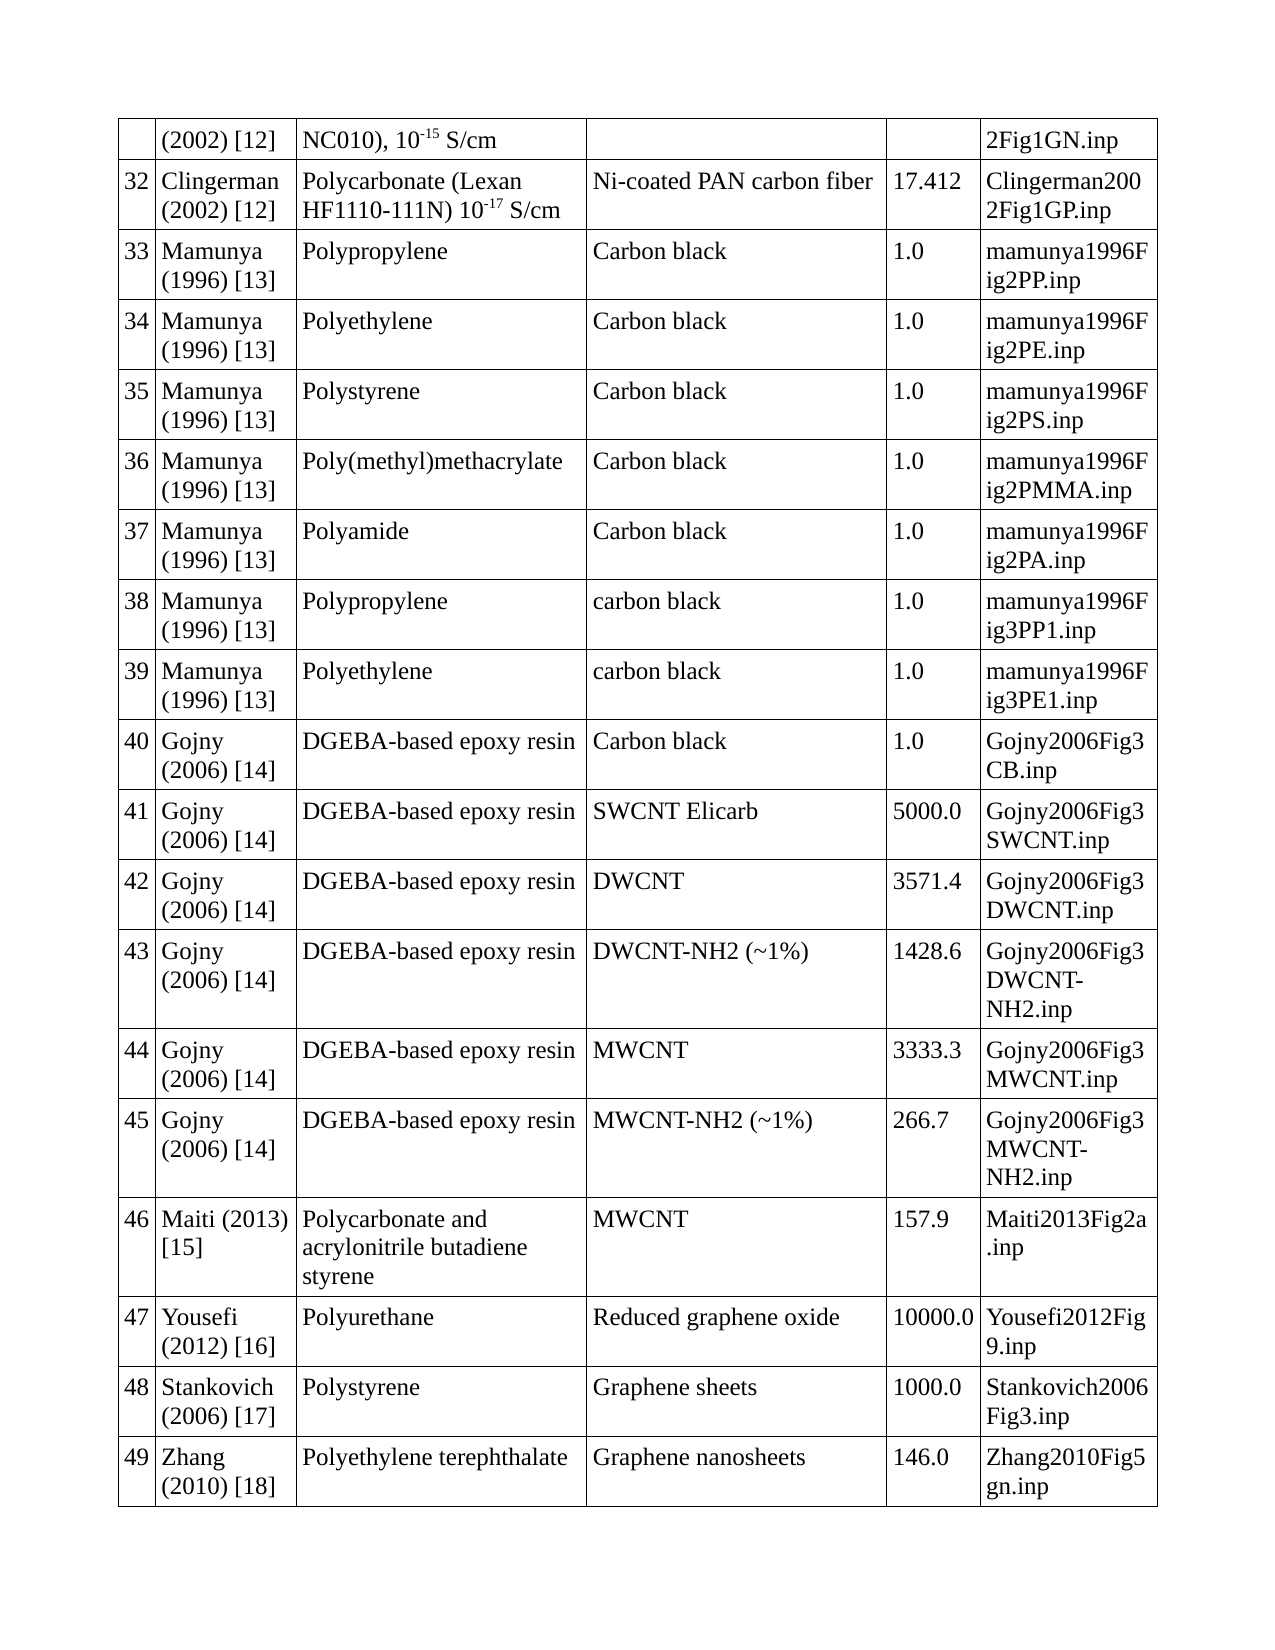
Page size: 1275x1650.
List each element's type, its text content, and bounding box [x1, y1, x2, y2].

table_cell 35 [119, 370, 155, 439]
table_cell 42 [119, 860, 155, 929]
table_cell DGEBA-based epoxy resin [297, 930, 586, 1028]
table_cell 44 [119, 1029, 155, 1098]
table_cell 1.0 [887, 580, 980, 649]
table_cell 34 [119, 300, 155, 369]
table_cell 1.0 [887, 370, 980, 439]
table_cell 10000.0 [887, 1297, 980, 1366]
table_cell [887, 119, 980, 159]
table_cell MWCNT-NH2 (~1%) [587, 1099, 886, 1197]
table_cell Carbon black [587, 370, 886, 439]
table_cell 1428.6 [887, 930, 980, 1028]
table_cell Polystyrene [297, 1367, 586, 1436]
table_cell Gojny (2006) [14] [156, 1099, 296, 1197]
table_cell Yousefi2012Fig9.inp [981, 1297, 1157, 1366]
table_cell Polycarbonate (Lexan HF1110-111N) 10-17 S/cm [297, 160, 586, 229]
table_cell 45 [119, 1099, 155, 1197]
table_cell 1.0 [887, 440, 980, 509]
table_cell Carbon black [587, 440, 886, 509]
table_cell Graphene nanosheets [587, 1437, 886, 1506]
table_cell Carbon black [587, 300, 886, 369]
table_cell Mamunya (1996) [13] [156, 230, 296, 299]
table_cell mamunya1996Fig3PP1.inp [981, 580, 1157, 649]
table_cell mamunya1996Fig2PE.inp [981, 300, 1157, 369]
table_cell DWCNT [587, 860, 886, 929]
table_cell 38 [119, 580, 155, 649]
table_cell Ni-coated PAN carbon fiber [587, 160, 886, 229]
table_cell DGEBA-based epoxy resin [297, 860, 586, 929]
table_cell Zhang2010Fig5gn.inp [981, 1437, 1157, 1506]
table_cell Gojny (2006) [14] [156, 1029, 296, 1098]
table_cell Polypropylene [297, 230, 586, 299]
table_cell NC010), 10-15 S/cm [297, 119, 586, 159]
table_cell 157.9 [887, 1198, 980, 1296]
table_cell Gojny2006Fig3MWCNT.inp [981, 1029, 1157, 1098]
table_cell 2Fig1GN.inp [981, 119, 1157, 159]
table_cell Gojny2006Fig3DWCNT-NH2.inp [981, 930, 1157, 1028]
table_cell Carbon black [587, 720, 886, 789]
table_cell 17.412 [887, 160, 980, 229]
table_cell Mamunya (1996) [13] [156, 510, 296, 579]
table_cell Graphene sheets [587, 1367, 886, 1436]
table_cell 1.0 [887, 720, 980, 789]
table_cell 46 [119, 1198, 155, 1296]
table_cell Gojny (2006) [14] [156, 720, 296, 789]
table_cell Polycarbonate and acrylonitrile butadiene styrene [297, 1198, 586, 1296]
table_cell mamunya1996Fig2PP.inp [981, 230, 1157, 299]
table_cell 1.0 [887, 300, 980, 369]
table_cell Mamunya (1996) [13] [156, 370, 296, 439]
table_cell DGEBA-based epoxy resin [297, 1029, 586, 1098]
table_cell Polyethylene [297, 650, 586, 719]
table_cell SWCNT Elicarb [587, 790, 886, 859]
table_cell 266.7 [887, 1099, 980, 1197]
table_cell Stankovich2006Fig3.inp [981, 1367, 1157, 1436]
table_cell Stankovich (2006) [17] [156, 1367, 296, 1436]
table_cell 5000.0 [887, 790, 980, 859]
table_cell Clingerman2002Fig1GP.inp [981, 160, 1157, 229]
table_cell 1000.0 [887, 1367, 980, 1436]
table_cell Yousefi (2012) [16] [156, 1297, 296, 1366]
table_cell Polyethylene [297, 300, 586, 369]
table_cell Poly(methyl)methacrylate [297, 440, 586, 509]
table_cell Gojny2006Fig3DWCNT.inp [981, 860, 1157, 929]
table_cell 33 [119, 230, 155, 299]
table_cell 43 [119, 930, 155, 1028]
table_cell 40 [119, 720, 155, 789]
table_cell Mamunya (1996) [13] [156, 440, 296, 509]
table_cell DWCNT-NH2 (~1%) [587, 930, 886, 1028]
table_cell Polyethylene terephthalate [297, 1437, 586, 1506]
table_cell 1.0 [887, 510, 980, 579]
table_cell 3571.4 [887, 860, 980, 929]
table_cell (2002) [12] [156, 119, 296, 159]
table_cell DGEBA-based epoxy resin [297, 720, 586, 789]
table_cell MWCNT [587, 1029, 886, 1098]
table_cell carbon black [587, 580, 886, 649]
table_cell Polyamide [297, 510, 586, 579]
table_cell 37 [119, 510, 155, 579]
table_cell 48 [119, 1367, 155, 1436]
table_cell Gojny (2006) [14] [156, 860, 296, 929]
table_cell Mamunya (1996) [13] [156, 650, 296, 719]
table_cell Zhang (2010) [18] [156, 1437, 296, 1506]
table_cell Mamunya (1996) [13] [156, 300, 296, 369]
table_cell DGEBA-based epoxy resin [297, 790, 586, 859]
table_cell DGEBA-based epoxy resin [297, 1099, 586, 1197]
table_cell Maiti2013Fig2a.inp [981, 1198, 1157, 1296]
table_cell Maiti (2013) [15] [156, 1198, 296, 1296]
table_cell Reduced graphene oxide [587, 1297, 886, 1366]
table_cell 3333.3 [887, 1029, 980, 1098]
table_cell 47 [119, 1297, 155, 1366]
table_cell mamunya1996Fig3PE1.inp [981, 650, 1157, 719]
table_cell Polyurethane [297, 1297, 586, 1366]
table_cell mamunya1996Fig2PA.inp [981, 510, 1157, 579]
table_cell Gojny2006Fig3CB.inp [981, 720, 1157, 789]
table_cell MWCNT [587, 1198, 886, 1296]
table_cell Gojny (2006) [14] [156, 930, 296, 1028]
table_cell 1.0 [887, 650, 980, 719]
table_cell Carbon black [587, 230, 886, 299]
table_cell Polypropylene [297, 580, 586, 649]
table_cell 41 [119, 790, 155, 859]
table_cell Polystyrene [297, 370, 586, 439]
table_cell Clingerman (2002) [12] [156, 160, 296, 229]
table_cell 1.0 [887, 230, 980, 299]
table_cell Gojny (2006) [14] [156, 790, 296, 859]
table_cell 146.0 [887, 1437, 980, 1506]
table_cell 39 [119, 650, 155, 719]
table_cell Gojny2006Fig3MWCNT-NH2.inp [981, 1099, 1157, 1197]
table_cell 49 [119, 1437, 155, 1506]
table_cell Mamunya (1996) [13] [156, 580, 296, 649]
table_cell mamunya1996Fig2PS.inp [981, 370, 1157, 439]
table_cell carbon black [587, 650, 886, 719]
table_cell Carbon black [587, 510, 886, 579]
table_cell Gojny2006Fig3SWCNT.inp [981, 790, 1157, 859]
table_cell 32 [119, 160, 155, 229]
table_cell [119, 119, 155, 159]
table_cell mamunya1996Fig2PMMA.inp [981, 440, 1157, 509]
table_cell [587, 119, 886, 159]
table_cell 36 [119, 440, 155, 509]
